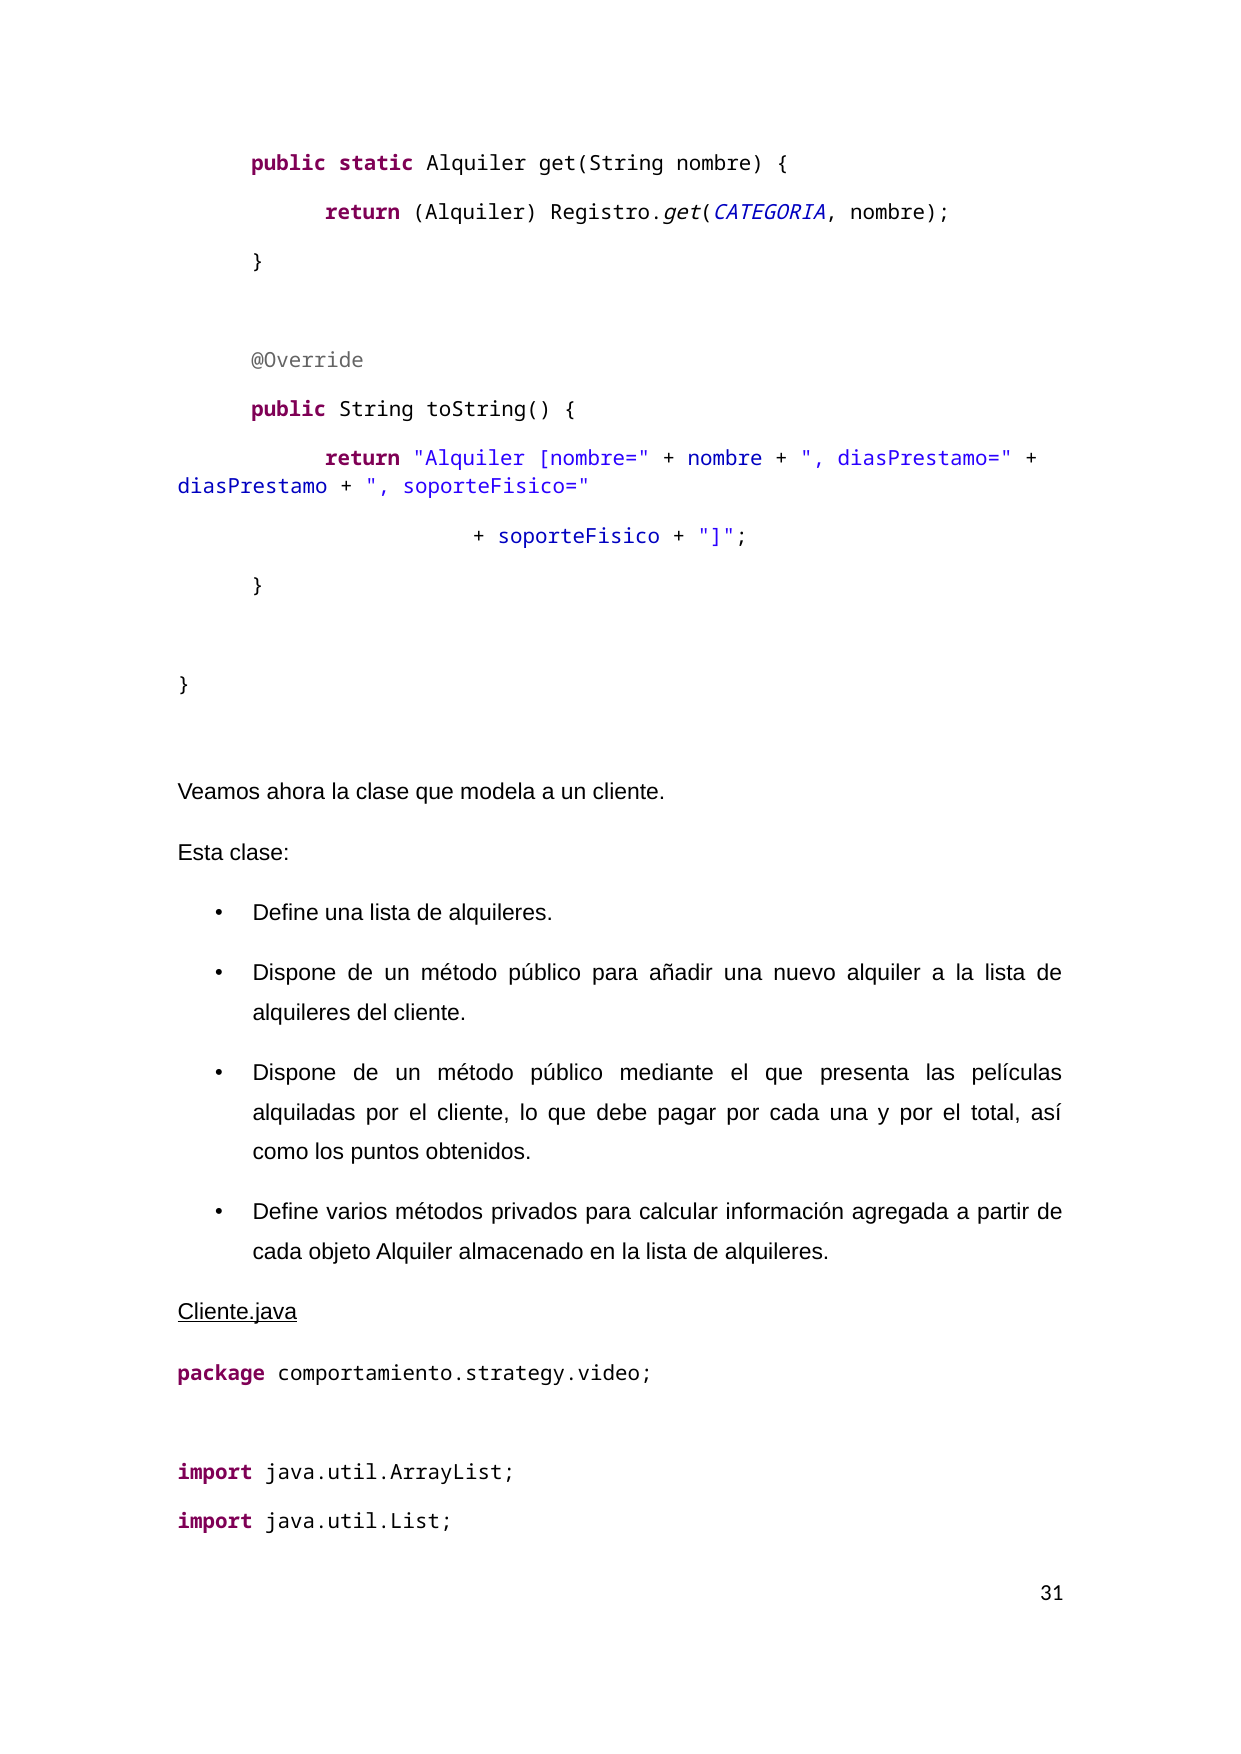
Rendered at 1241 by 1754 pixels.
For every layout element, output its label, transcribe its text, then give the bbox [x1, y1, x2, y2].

text } [177, 669, 1063, 697]
text import java.util.List; [177, 1506, 1063, 1535]
text public String toString() { [177, 394, 1063, 422]
text Cliente.java [177, 1298, 1063, 1324]
text public static Alquiler get(String nombre) { [177, 148, 1063, 176]
text return "Alquiler [nombre=" + nombre + ", diasPrestamo=" + diasPrestamo + ", soporteFisico=" [177, 443, 1063, 500]
text import java.util.ArrayList; [177, 1457, 1063, 1485]
text } [177, 246, 1063, 274]
text Esta clase: [177, 839, 1063, 865]
text package comportamiento.strategy.video; [177, 1358, 1063, 1387]
text return (Alquiler) Registro.get(CATEGORIA, nombre); [177, 197, 1063, 225]
list Define varios métodos privados para calcular información agregada a partir de cada objeto Alquiler almacenado en la lista de alquileres. [215, 1198, 1063, 1264]
list Dispone de un método público para añadir una nuevo alquiler a la lista de alquileres del cliente. [215, 959, 1063, 1025]
text Veamos ahora la clase que modela a un cliente. [177, 778, 1063, 805]
text @Override [177, 345, 1063, 373]
list Define una lista de alquileres. [215, 899, 1063, 925]
text + soporteFisico + "]"; [177, 521, 1063, 549]
list Dispone de un método público mediante el que presenta las películas alquiladas por el cliente, lo que debe pagar por cada una y por el total, así como los puntos obtenidos. [215, 1059, 1063, 1164]
text } [177, 570, 1063, 599]
